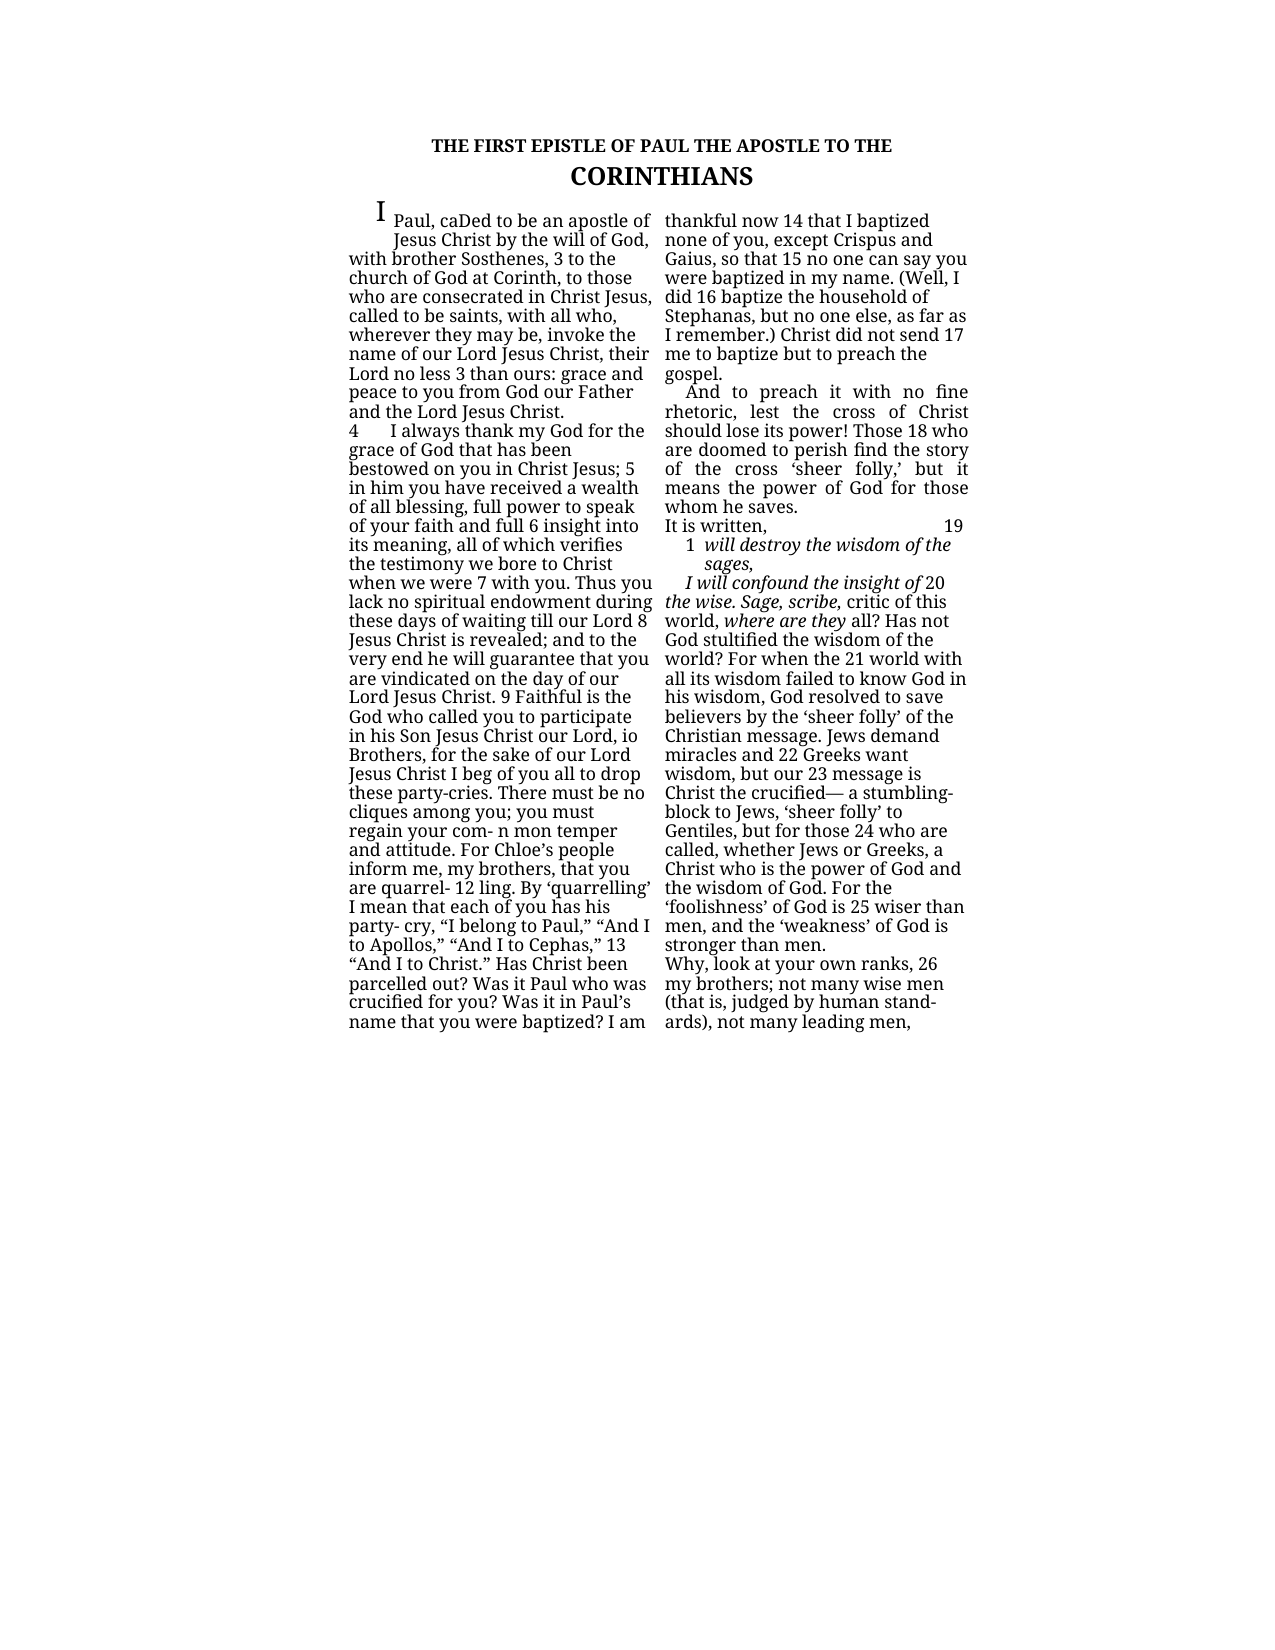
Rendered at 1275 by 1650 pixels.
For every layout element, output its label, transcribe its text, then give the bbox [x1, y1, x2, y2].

text I will confound the insight of 20 the wise. Sage, scribe, critic of this world, where are they all? Has not God stultified the wis­dom of the world? For when the 21 world with all its wisdom failed to know God in his wisdom, God resolved to save believers by the ‘sheer folly’ of the Christian mes­sage. Jews demand miracles and 22 Greeks want wisdom, but our 23 message is Christ the crucified— a stumbling-block to Jews, ‘sheer folly’ to Gentiles, but for those 24 who are called, whether Jews or Greeks, a Christ who is the power of God and the wisdom of God. For the ‘foolishness’ of God is 25 wiser than men, and the ‘weakness’ of God is stronger than men. [664, 574, 969, 956]
list thankful now 14 that I baptized none of you, ex­cept Crispus and Gaius, so that 15 no one can say you were bap­tized in my name. (Well, I did 16 baptize the household of Stepha­nas, but no one else, as far as I remember.) Christ did not send 17 me to baptize but to preach the gospel. [664, 212, 969, 384]
text THE FIRST EPISTLE OF PAUL THE APOSTLE TO THE [355, 139, 969, 156]
text And to preach it with no fine rhetoric, lest the cross of Christ should lose its power! Those 18 who are doomed to perish find the story of the cross ‘sheer folly,’ but it means the power of God for those whom he saves. [664, 384, 969, 517]
list I always thank my God for the grace of God that has been bestowed on you in Christ Jesus; 5 in him you have received a wealth of all blessing, full power to speak of your faith and full 6 insight into its meaning, all of which verifies the testimony we bore to Christ when we were 7 with you. Thus you lack no spiritual endowment during these days of waiting till our Lord 8 Jesus Christ is revealed; and to the very end he will guarantee that you are vindicated on the day of our Lord Jesus Christ. 9 Faithful is the God who called you to participate in his Son Jesus Christ our Lord, io Brothers, for the sake of our Lord Jesus Christ I beg of you all to drop these party-cries. There must be no cliques among you; you must regain your com- n mon temper and attitude. For Chloe’s people inform me, my brothers, that you are quarrel- 12 ling. By ‘quarrelling’ I mean that each of you has his party- cry, “I belong to Paul,” “And I to Apollos,” “And I to Cephas,” 13 “And I to Christ.” Has Christ been parcelled out? Was it Paul who was crucified for you? Was it in Paul’s name that you were baptized? I am [348, 422, 653, 1032]
text Why, look at your own ranks, 26 my brothers; not many wise men (that is, judged by human stand­ards), not many leading men, [664, 956, 969, 1032]
text IPaul, caDed to be an apostle of Jesus Christ by the will of God, with brother Sosthenes, 3 to the church of God at Corinth, to those who are consecrated in Christ Jesus, called to be saints, with all who, wherever they may be, invoke the name of our Lord Jesus Christ, their Lord no less 3 than ours: grace and peace to you from God our Father and the Lord Jesus Christ. [348, 212, 653, 422]
list will destroy the wisdom of the sages, [685, 536, 969, 574]
subtitle CORINTHIANS [355, 165, 969, 190]
text It is written, 19 [664, 517, 969, 536]
